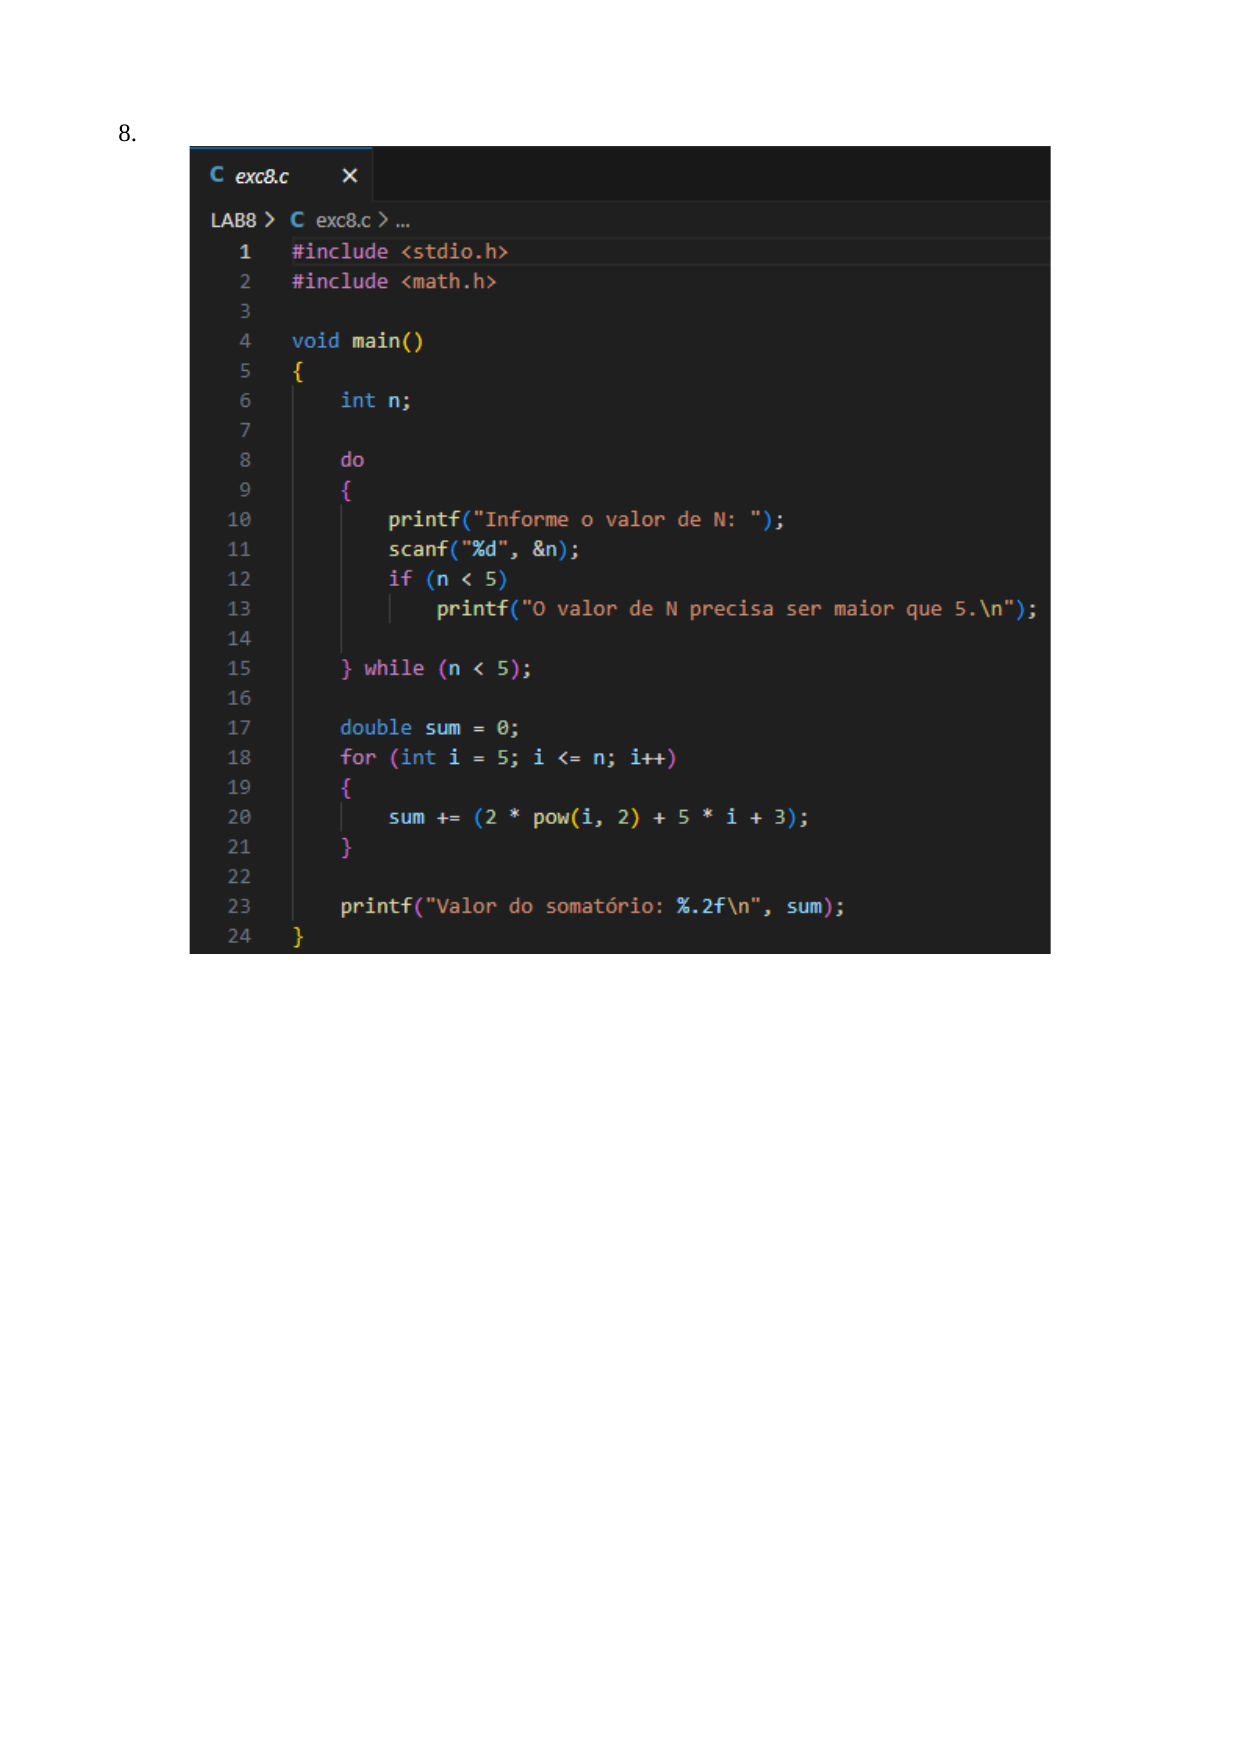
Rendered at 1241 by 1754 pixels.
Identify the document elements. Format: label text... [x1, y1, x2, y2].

picture [189, 146, 1051, 954]
text 8. [118, 118, 1122, 147]
